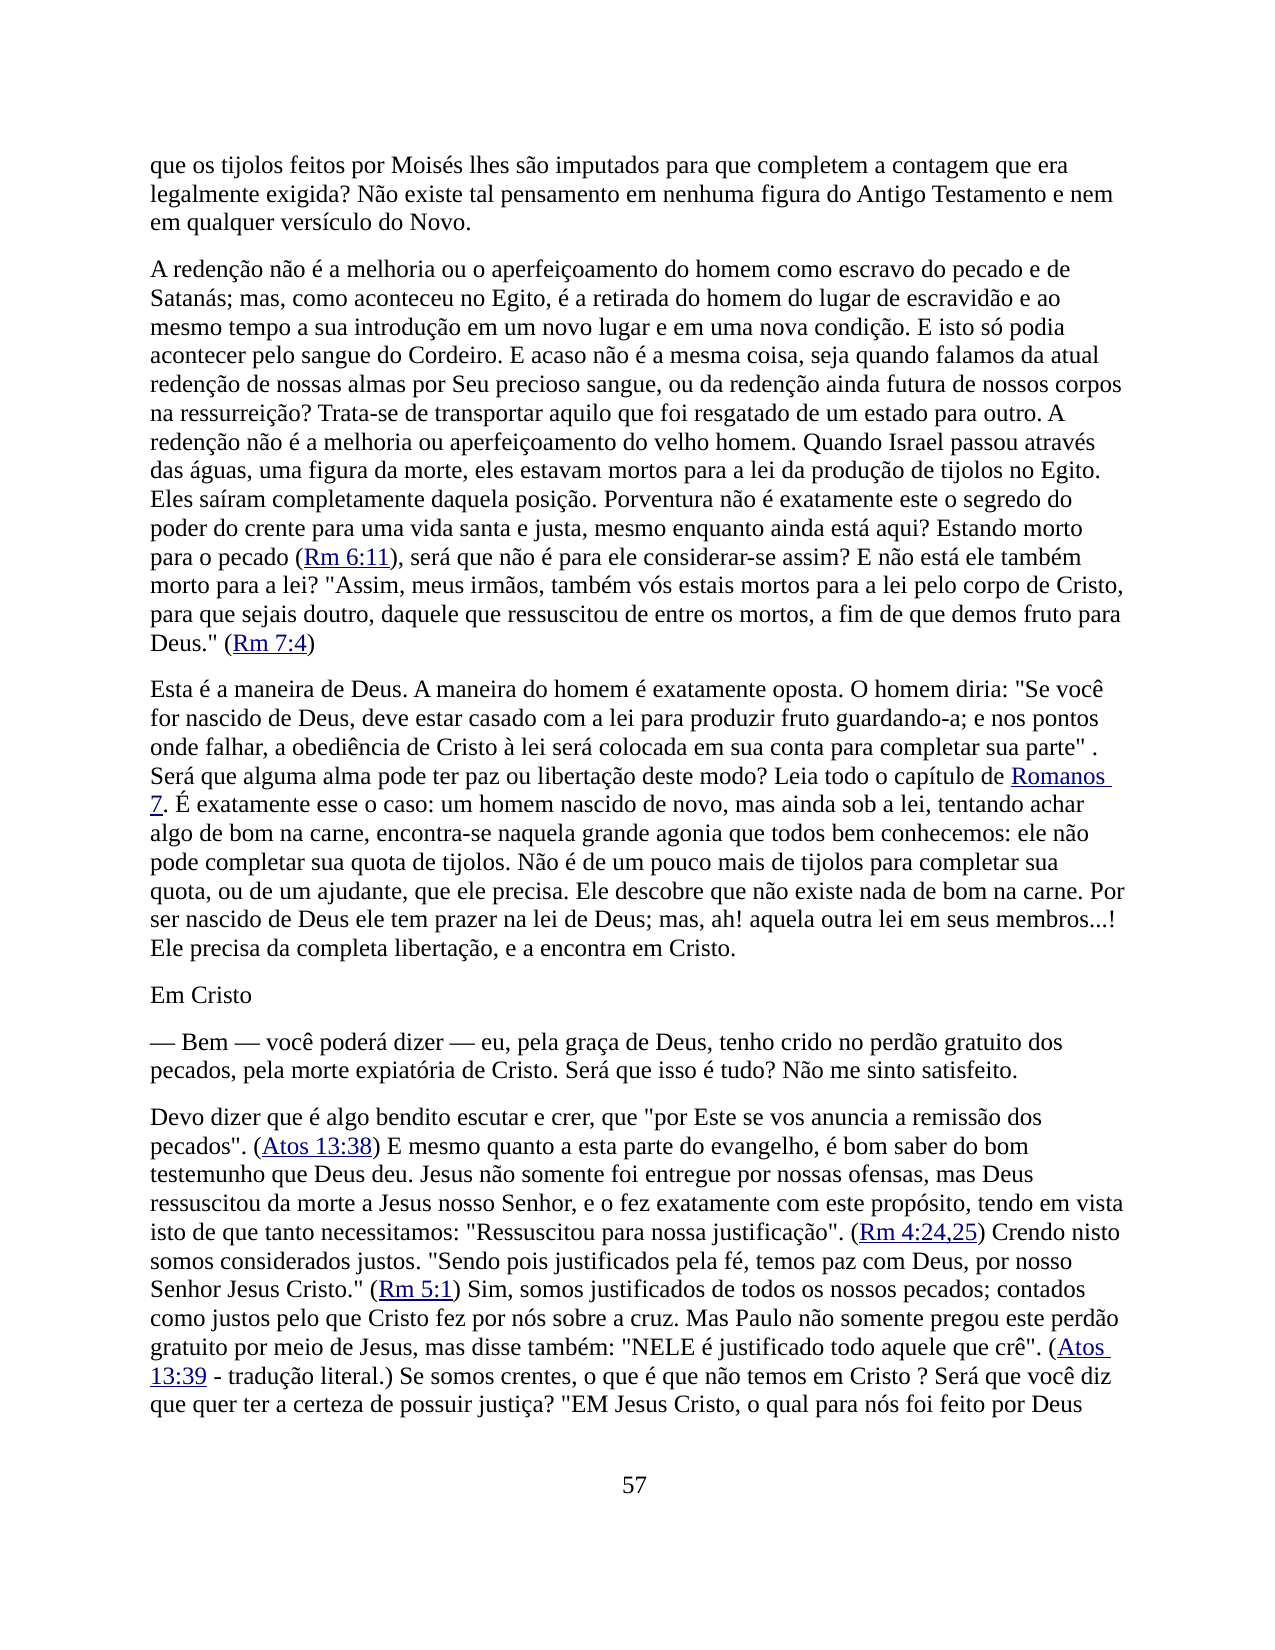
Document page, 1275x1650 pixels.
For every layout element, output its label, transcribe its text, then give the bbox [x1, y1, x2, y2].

text Esta é a maneira de Deus. A maneira do homem é exatamente oposta. O homem diria: "Se você for nascido de Deus, deve estar casado com a lei para produzir fruto guardando-a; e nos pontos onde falhar, a obediência de Cristo à lei será colocada em sua conta para completar sua parte" . Será que alguma alma pode ter paz ou libertação deste modo? Leia todo o capítulo de Romanos 7. É exatamente esse o caso: um homem nascido de novo, mas ainda sob a lei, tentando achar algo de bom na carne, encontra-se naquela grande agonia que todos bem conhecemos: ele não pode completar sua quota de tijolos. Não é de um pouco mais de tijolos para completar sua quota, ou de um ajudante, que ele precisa. Ele descobre que não existe nada de bom na carne. Por ser nascido de Deus ele tem prazer na lei de Deus; mas, ah! aquela outra lei em seus membros...! Ele precisa da completa libertação, e a encontra em Cristo. [150, 674, 1125, 962]
text A redenção não é a melhoria ou o aperfeiçoamento do homem como escravo do pecado e de Satanás; mas, como aconteceu no Egito, é a retirada do homem do lugar de escravidão e ao mesmo tempo a sua introdução em um novo lugar e em uma nova condição. E isto só podia acontecer pelo sangue do Cordeiro. E acaso não é a mesma coisa, seja quando falamos da atual redenção de nossas almas por Seu precioso sangue, ou da redenção ainda futura de nossos corpos na ressurreição? Trata-se de transportar aquilo que foi resgatado de um estado para outro. A redenção não é a melhoria ou aperfeiçoamento do velho homem. Quando Israel passou através das águas, uma figura da morte, eles estavam mortos para a lei da produção de tijolos no Egito. Eles saíram completamente daquela posição. Porventura não é exatamente este o segredo do poder do crente para uma vida santa e justa, mesmo enquanto ainda está aqui? Estando morto para o pecado (Rm 6:11), será que não é para ele considerar-se assim? E não está ele também morto para a lei? "Assim, meus irmãos, também vós estais mortos para a lei pelo corpo de Cristo, para que sejais doutro, daquele que ressuscitou de entre os mortos, a fim de que demos fruto para Deus." (Rm 7:4) [150, 254, 1125, 657]
text Em Cristo [150, 980, 1125, 1009]
text — Bem — você poderá dizer — eu, pela graça de Deus, tenho crido no perdão gratuito dos pecados, pela morte expiatória de Cristo. Será que isso é tudo? Não me sinto satisfeito. [150, 1027, 1125, 1084]
text que os tijolos feitos por Moisés lhes são imputados para que completem a contagem que era legalmente exigida? Não existe tal pensamento em nenhuma figura do Antigo Testamento e nem em qualquer versículo do Novo. [150, 150, 1125, 236]
text Devo dizer que é algo bendito escutar e crer, que "por Este se vos anuncia a remissão dos pecados". (Atos 13:38) E mesmo quanto a esta parte do evangelho, é bom saber do bom testemunho que Deus deu. Jesus não somente foi entregue por nossas ofensas, mas Deus ressuscitou da morte a Jesus nosso Senhor, e o fez exatamente com este propósito, tendo em vista isto de que tanto necessitamos: "Ressuscitou para nossa justificação". (Rm 4:24,25) Crendo nisto somos considerados justos. "Sendo pois justificados pela fé, temos paz com Deus, por nosso Senhor Jesus Cristo." (Rm 5:1) Sim, somos justificados de todos os nossos pecados; contados como justos pelo que Cristo fez por nós sobre a cruz. Mas Paulo não somente pregou este perdão gratuito por meio de Jesus, mas disse também: "NELE é justificado todo aquele que crê". (Atos 13:39 - tradução literal.) Se somos crentes, o que é que não temos em Cristo ? Será que você diz que quer ter a certeza de possuir justiça? "EM Jesus Cristo, o qual para nós foi feito por Deus [150, 1102, 1125, 1418]
